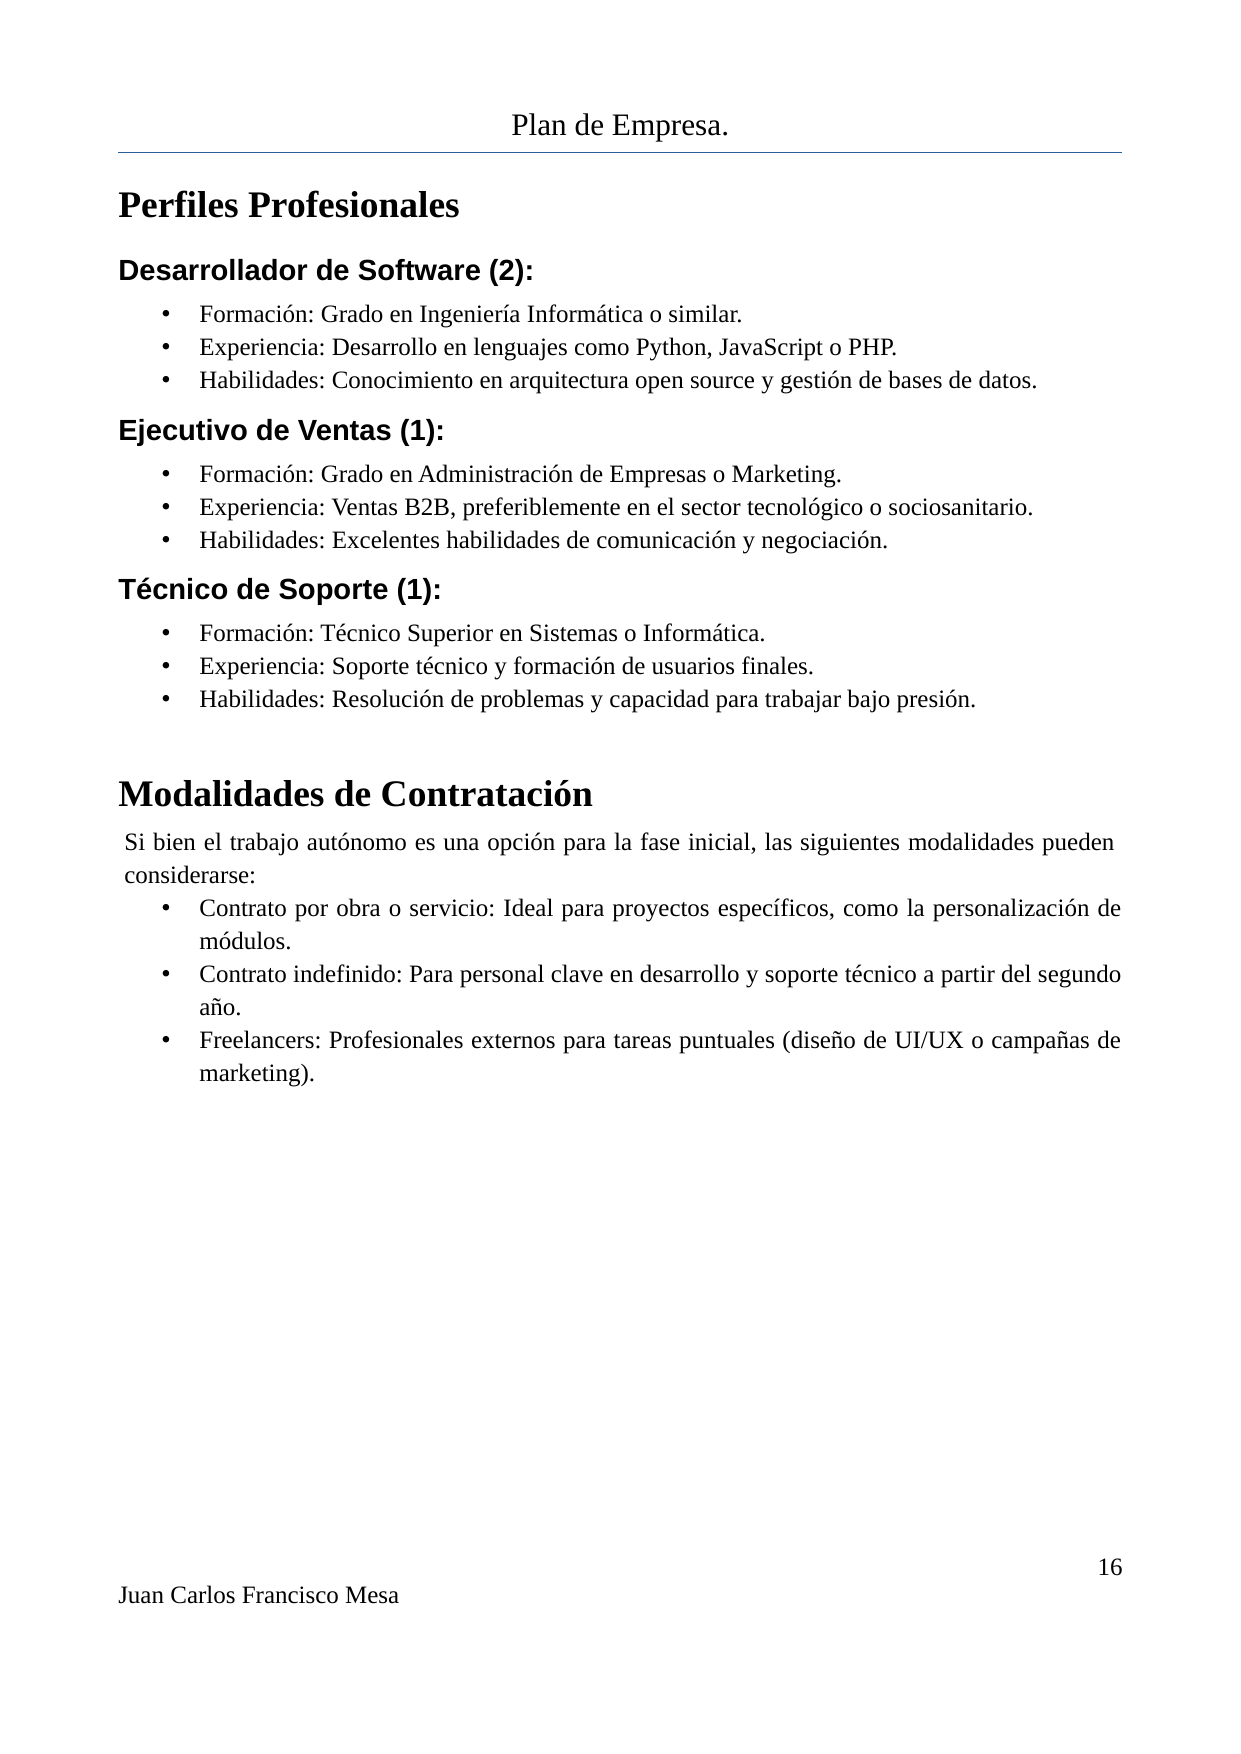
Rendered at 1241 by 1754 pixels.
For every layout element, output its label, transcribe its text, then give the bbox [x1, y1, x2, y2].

subtitle Ejecutivo de Ventas (1): [118, 413, 1122, 446]
list Experiencia: Desarrollo en lenguajes como Python, JavaScript o PHP. [162, 332, 1122, 361]
subtitle Perfiles Profesionales [118, 183, 1122, 226]
list Habilidades: Resolución de problemas y capacidad para trabajar bajo presión. [162, 684, 1122, 713]
list Experiencia: Soporte técnico y formación de usuarios finales. [162, 651, 1122, 680]
list Formación: Grado en Ingeniería Informática o similar. [162, 299, 1122, 328]
subtitle Desarrollador de Software (2): [118, 253, 1122, 287]
list Experiencia: Ventas B2B, preferiblemente en el sector tecnológico o sociosanitario. [162, 492, 1122, 521]
text Si bien el trabajo autónomo es una opción para la fase inicial, las siguientes modalidades pueden considerarse: [124, 827, 1116, 889]
subtitle Técnico de Soporte (1): [118, 572, 1122, 606]
list Habilidades: Excelentes habilidades de comunicación y negociación. [162, 525, 1122, 553]
list Habilidades: Conocimiento en arquitectura open source y gestión de bases de datos. [162, 365, 1122, 394]
list Contrato por obra o servicio: Ideal para proyectos específicos, como la personalización de módulos. [162, 893, 1122, 955]
list Freelancers: Profesionales externos para tareas puntuales (diseño de UI/UX o campañas de marketing). [162, 1025, 1122, 1087]
list Formación: Técnico Superior en Sistemas o Informática. [162, 618, 1122, 647]
list Formación: Grado en Administración de Empresas o Marketing. [162, 459, 1122, 487]
subtitle Modalidades de Contratación [118, 771, 1122, 814]
list Contrato indefinido: Para personal clave en desarrollo y soporte técnico a partir del segundo año. [162, 959, 1122, 1021]
